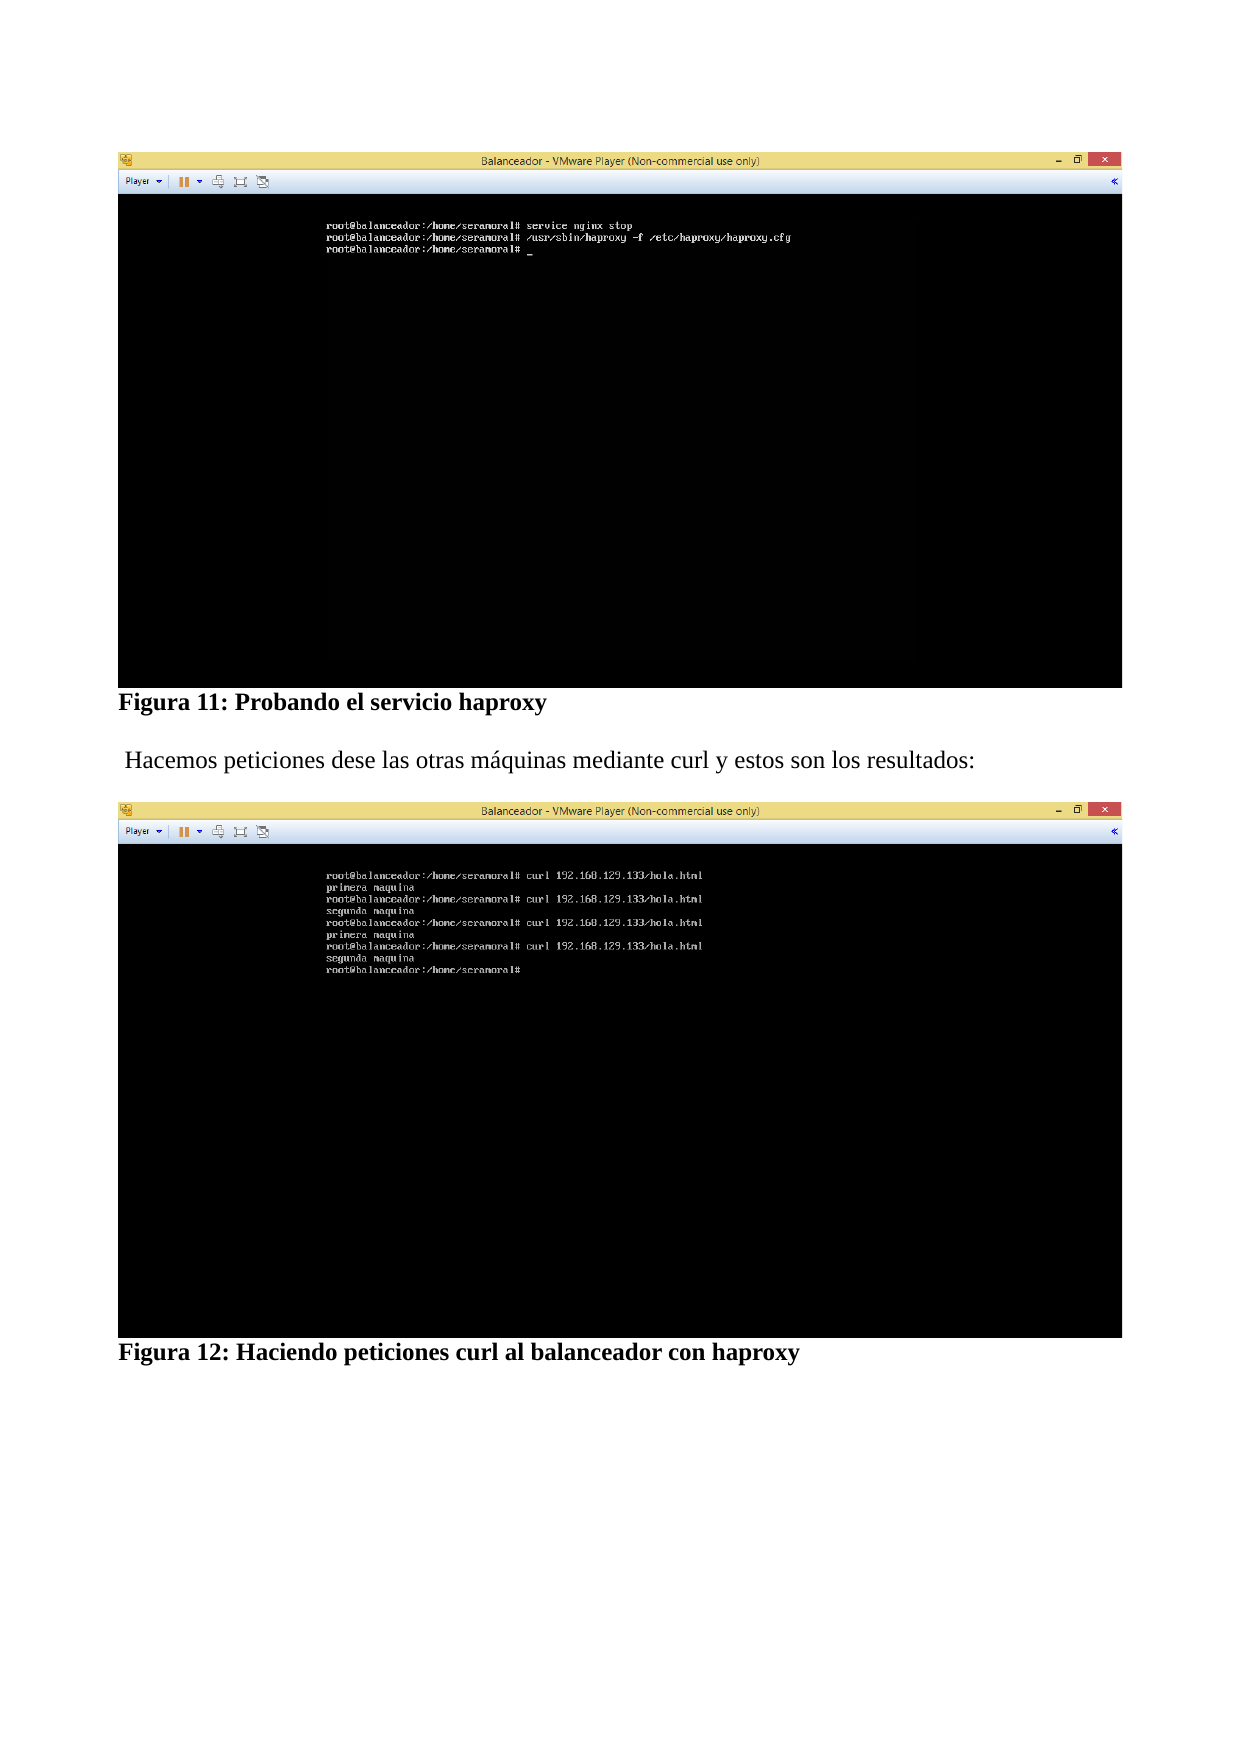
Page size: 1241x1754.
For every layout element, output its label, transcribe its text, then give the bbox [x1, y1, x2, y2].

picture [118, 802, 1123, 1338]
text Hacemos peticiones dese las otras máquinas mediante curl y estos son los resultados: [118, 745, 1122, 773]
text Figura 12: Haciendo peticiones curl al balanceador con haproxy [118, 1338, 1122, 1366]
text Figura 11: Probando el servicio haproxy [118, 688, 1122, 716]
picture [118, 152, 1123, 688]
